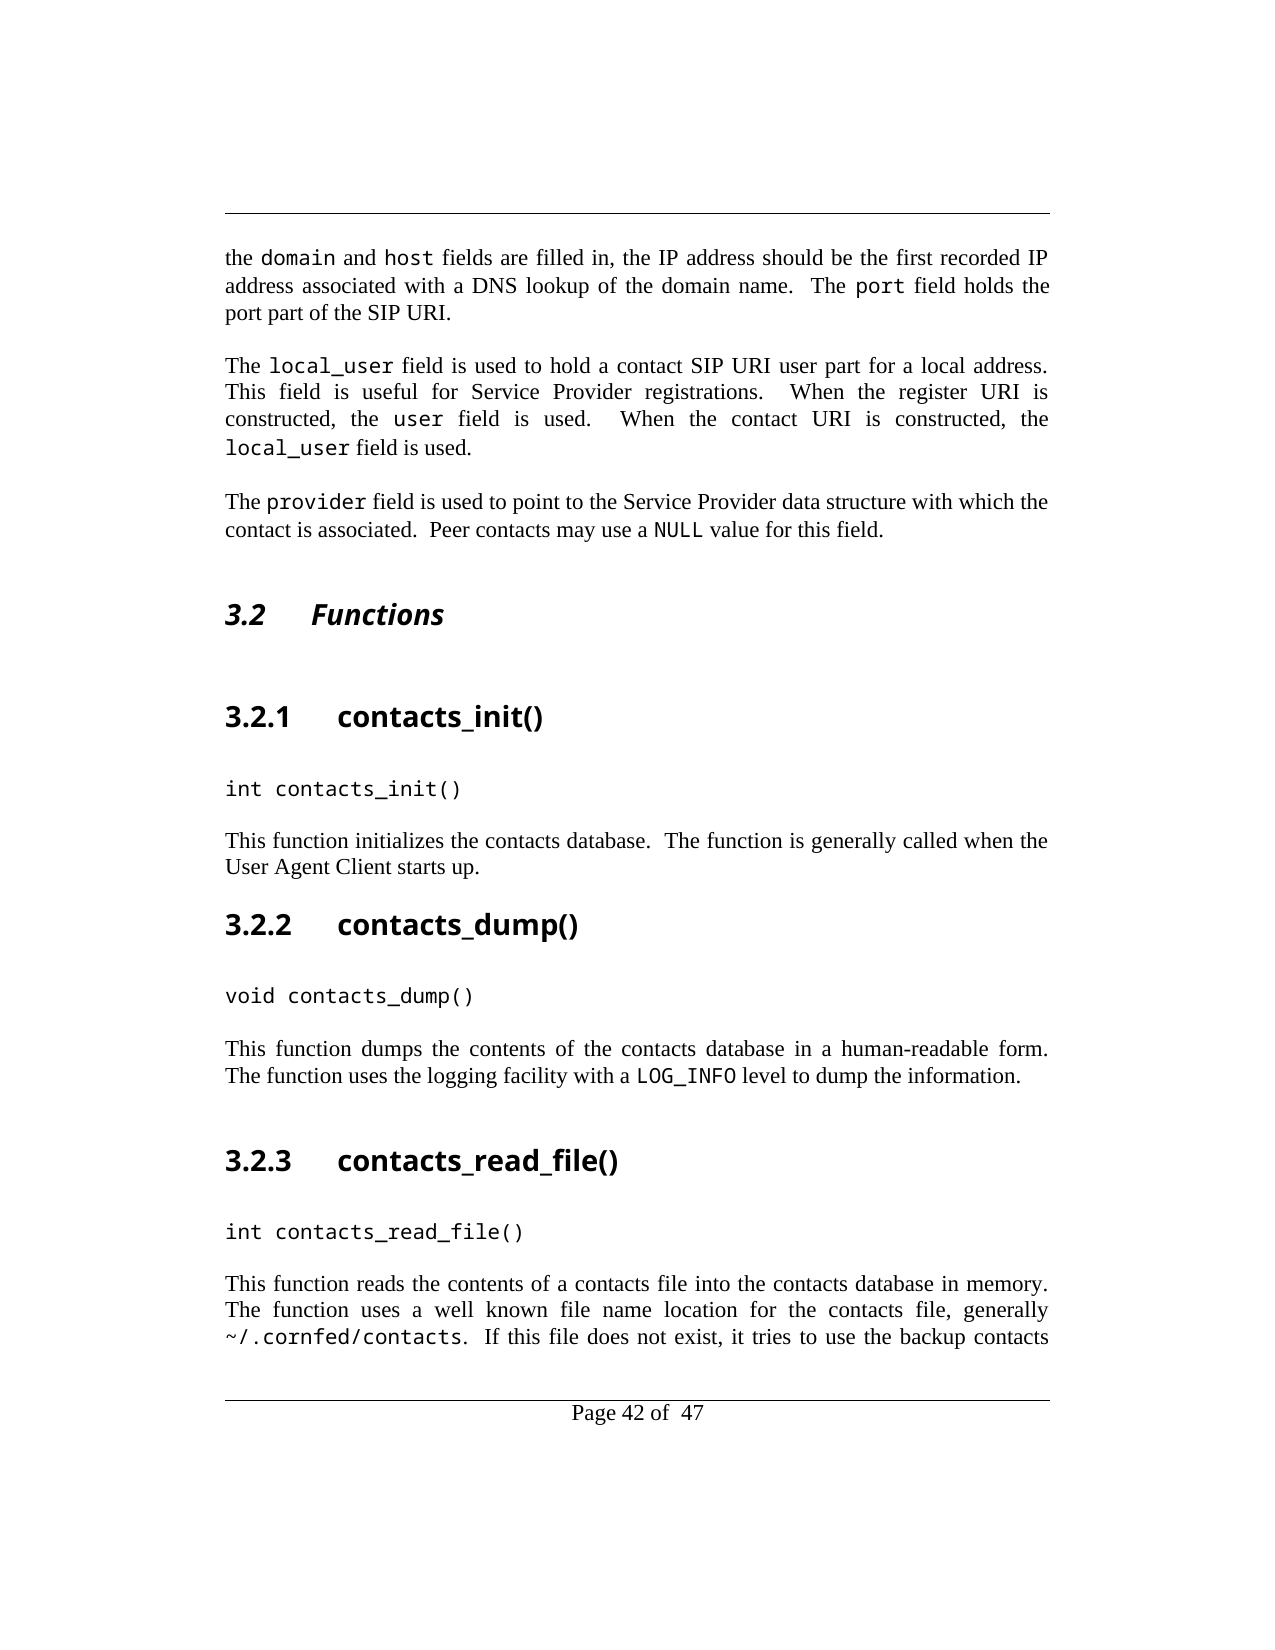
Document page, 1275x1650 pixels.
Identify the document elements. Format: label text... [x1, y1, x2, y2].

text This function initializes the contacts database. The function is generally called when the User Agent Client starts up. [225, 828, 1050, 879]
text The provider field is used to point to the Service Provider data structure with which the contact is associated. Peer contacts may use a NULL value for this field. [225, 487, 1050, 544]
text The local_user field is used to hold a contact SIP URI user part for a local address. This field is useful for Service Provider registrations. When the register URI is constructed, the user field is used. When the contact URI is constructed, the local_user field is used. [225, 351, 1050, 461]
text This function reads the contents of a contacts file into the contacts database in memory. The function uses a well known file name location for the contacts file, generally ~/.cornfed/contacts. If this file does not exist, it tries to use the backup contacts [225, 1271, 1050, 1351]
subtitle contacts_init() [225, 697, 1050, 736]
text This function dumps the contents of the contacts database in a human-readable form. The function uses the logging facility with a LOG_INFO level to dump the information. [225, 1036, 1050, 1089]
subtitle contacts_dump() [225, 904, 1050, 944]
subtitle Functions [225, 594, 1050, 634]
text void contacts_dump() [225, 982, 1050, 1010]
text int contacts_read_file() [225, 1217, 1050, 1246]
subtitle contacts_read_file() [225, 1140, 1050, 1179]
text int contacts_init() [225, 774, 1050, 803]
text the domain and host fields are filled in, the IP address should be the first recorded IP address associated with a DNS lookup of the domain name. The port field holds the port part of the SIP URI. [225, 243, 1050, 325]
